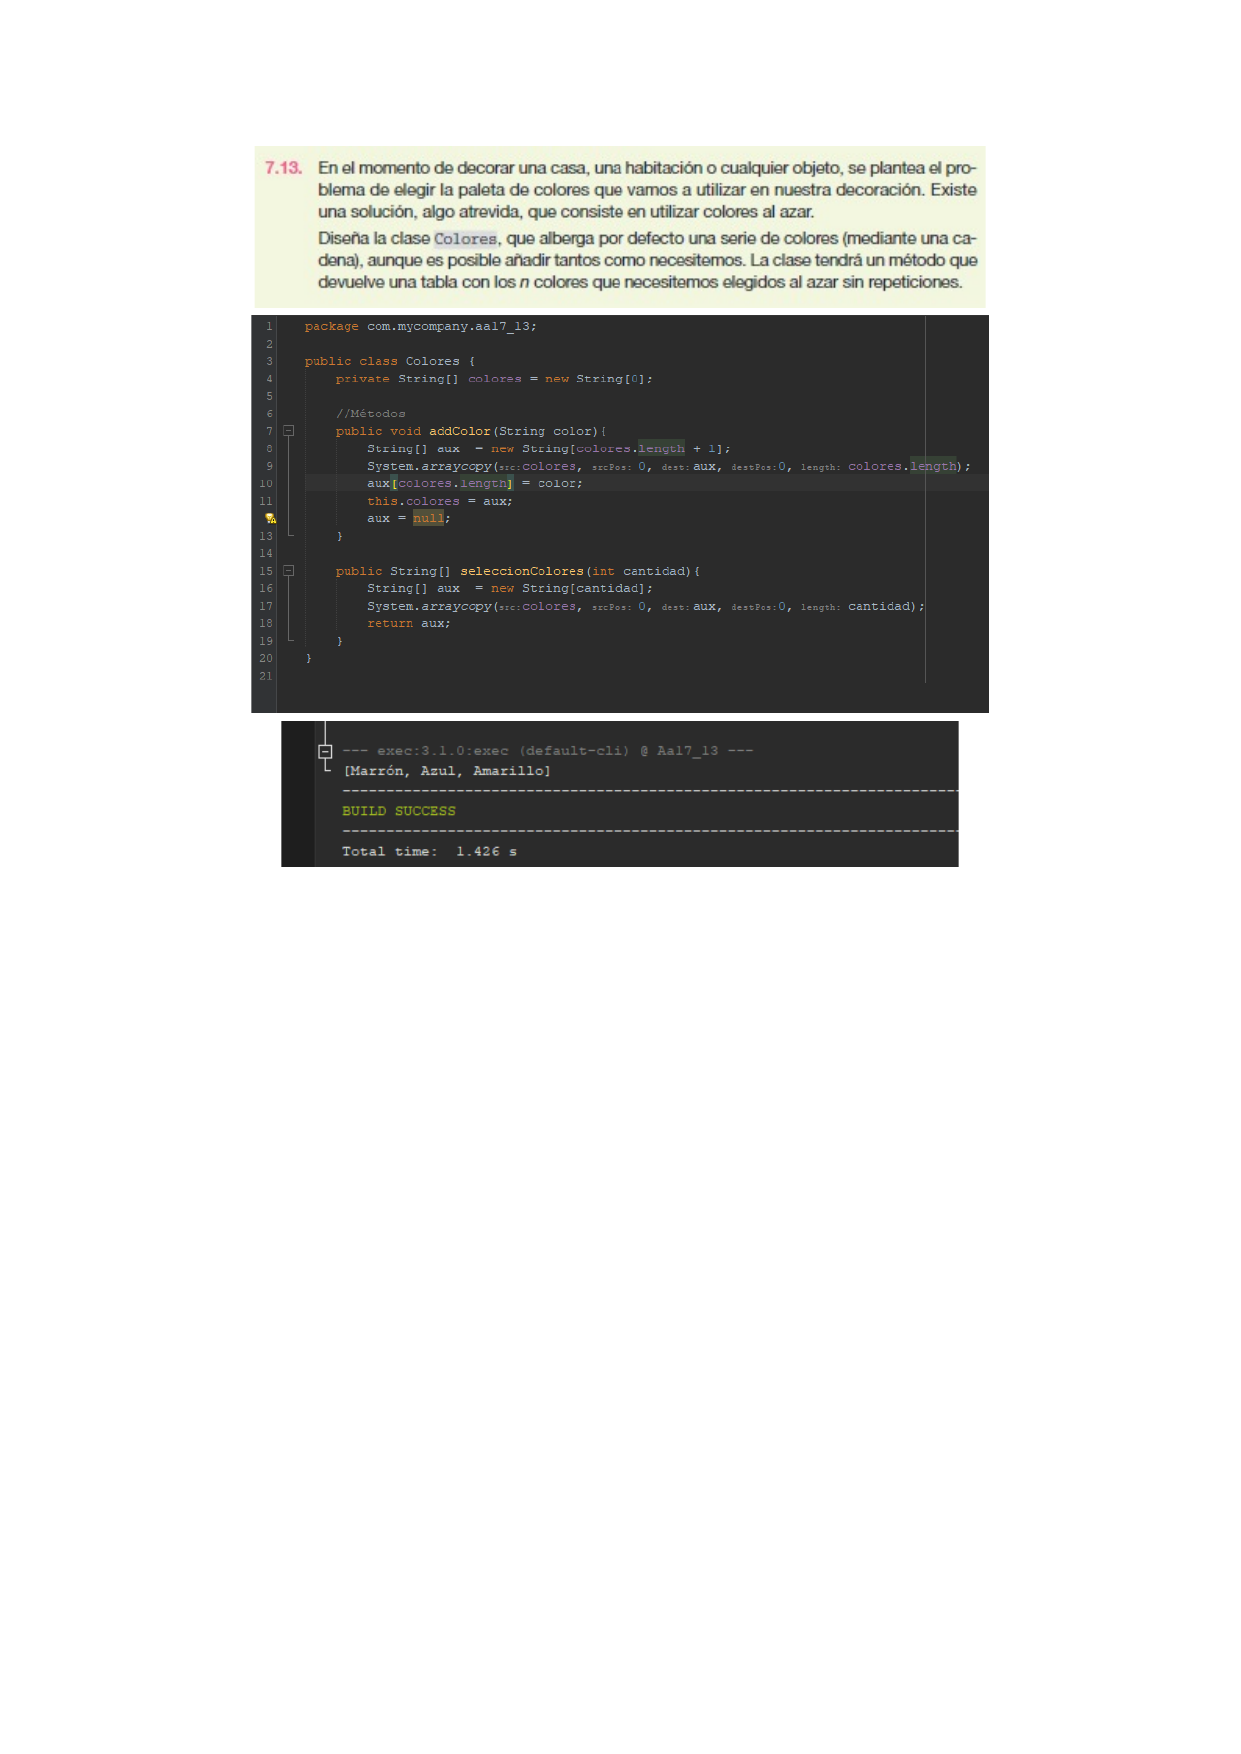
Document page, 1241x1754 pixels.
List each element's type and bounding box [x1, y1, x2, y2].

picture [254, 146, 986, 308]
picture [281, 721, 959, 867]
picture [251, 315, 989, 713]
